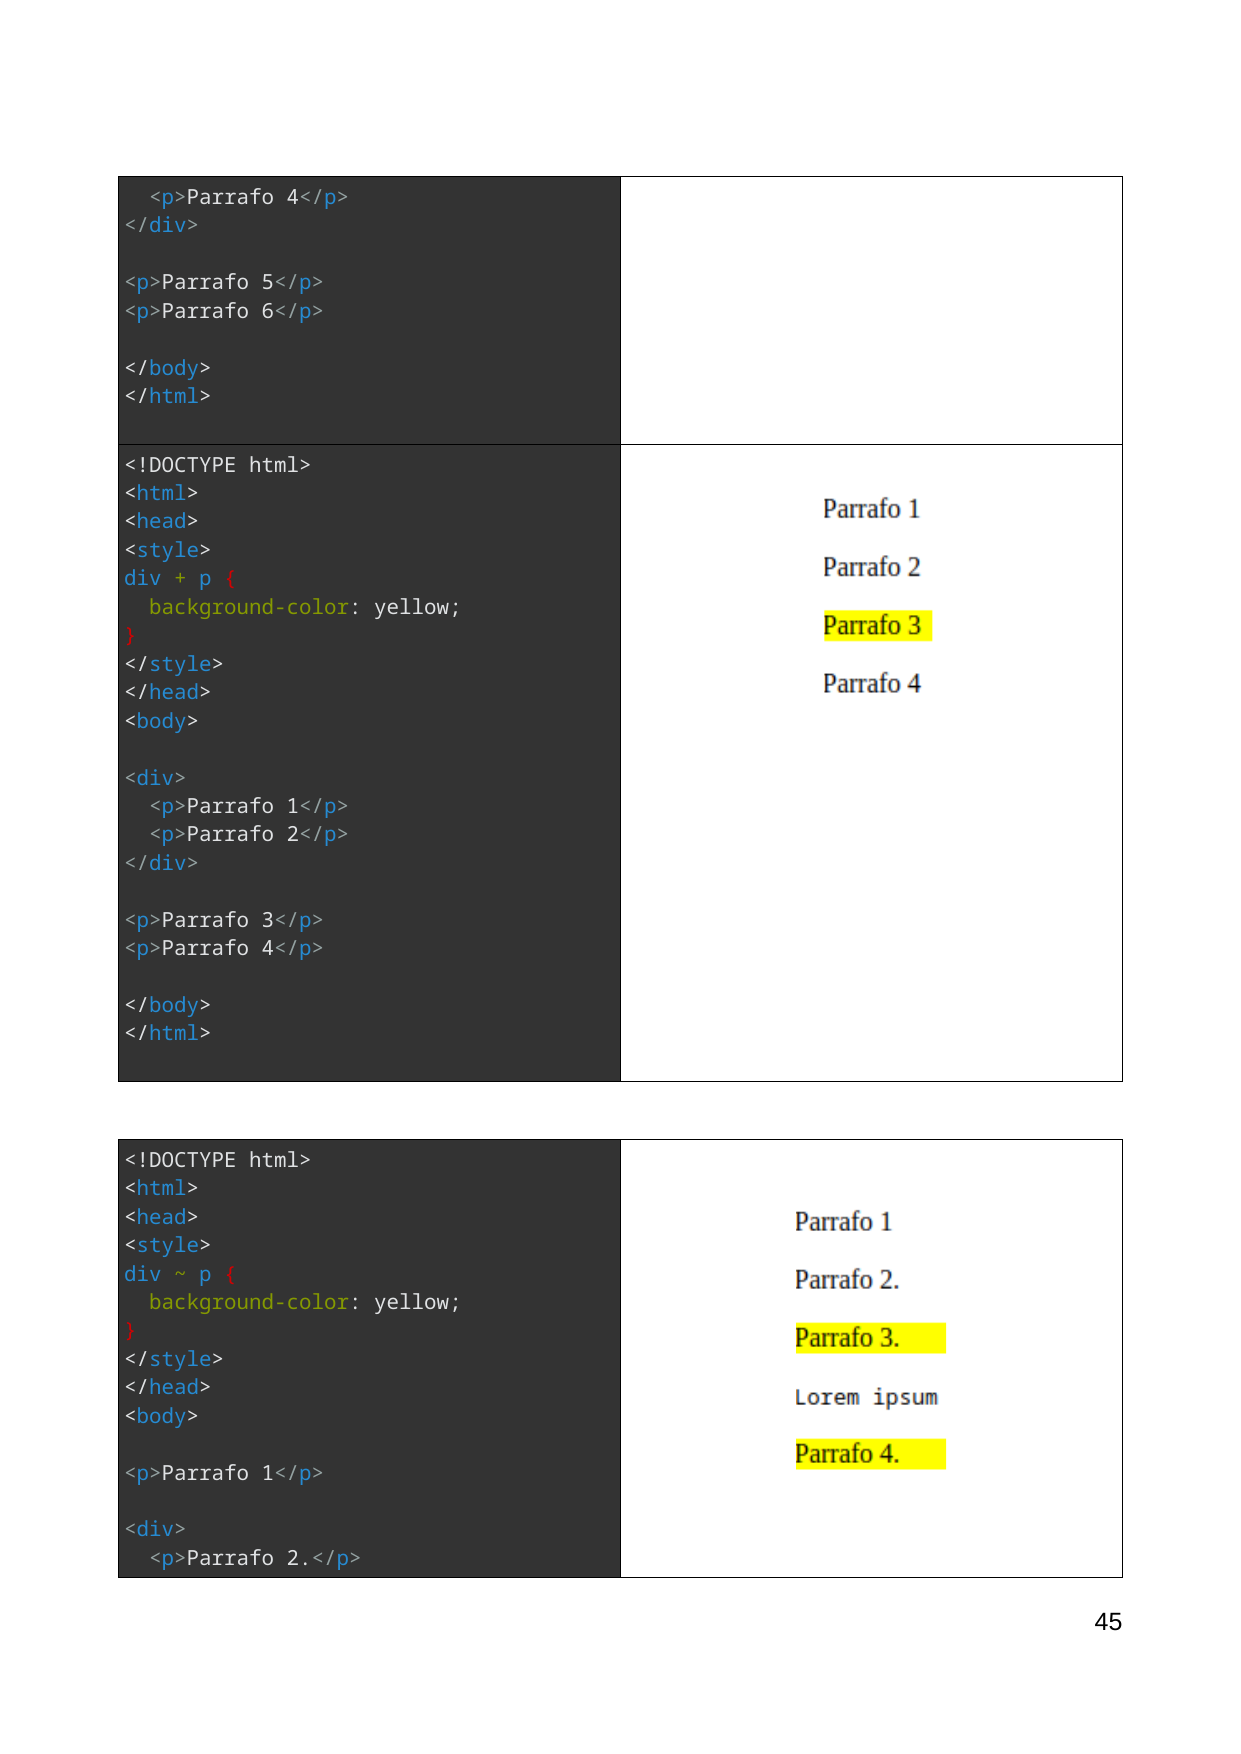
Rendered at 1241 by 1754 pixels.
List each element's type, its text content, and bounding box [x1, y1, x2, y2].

table_header <!DOCTYPE html> <html> <head> <style> div + p { background-color: yellow; } </style> </head> <body> <div> <p>Parrafo 1</p> <p>Parrafo 2</p> </div> <p>Parrafo 3</p> <p>Parrafo 4</p> </body> </html> [119, 445, 620, 1081]
table_header [621, 177, 1122, 444]
table_header [621, 1140, 1122, 1577]
table_header [621, 445, 1122, 1081]
picture [796, 1202, 947, 1492]
table_header <!DOCTYPE html> <html> <head> <style> div ~ p { background-color: yellow; } </style> </head> <body> <p>Parrafo 1</p> <div> <p>Parrafo 2.</p> [119, 1140, 620, 1577]
table_header <p>Parrafo 4</p> </div> <p>Parrafo 5</p> <p>Parrafo 6</p> </body> </html> [119, 177, 620, 444]
picture [824, 490, 933, 698]
